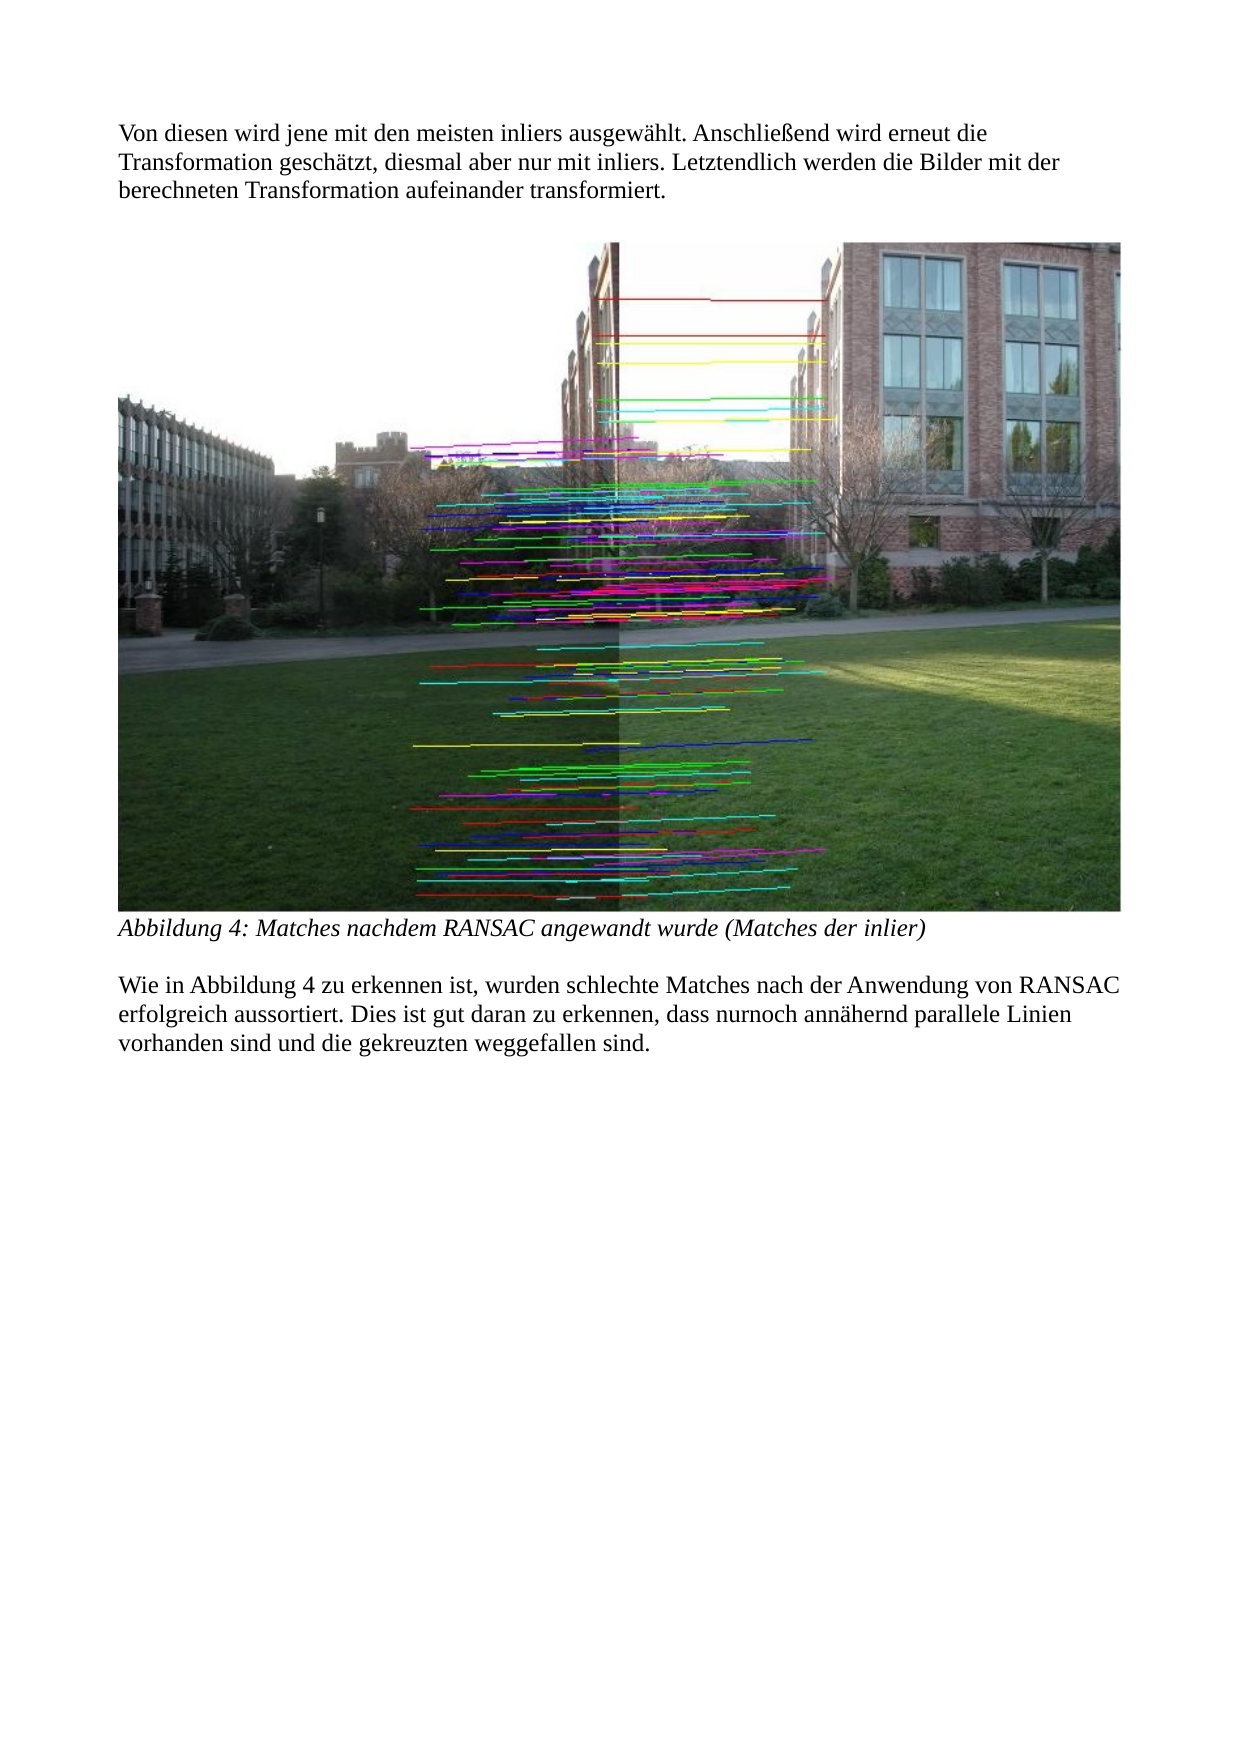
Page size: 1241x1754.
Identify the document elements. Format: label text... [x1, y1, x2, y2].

text Abbildung 4: Matches nachdem RANSAC angewandt wurde (Matches der inlier) [118, 913, 1122, 942]
text Wie in Abbildung 4 zu erkennen ist, wurden schlechte Matches nach der Anwendung von RANSAC erfolgreich aussortiert. Dies ist gut daran zu erkennen, dass nurnoch annähernd parallele Linien vorhanden sind und die gekreuzten weggefallen sind. [118, 970, 1122, 1057]
text Von diesen wird jene mit den meisten inliers ausgewählt. Anschließend wird erneut die Transformation geschätzt, diesmal aber nur mit inliers. Letztendlich werden die Bilder mit der berechneten Transformation aufeinander transformiert. [118, 118, 1122, 204]
picture [118, 240, 1122, 913]
